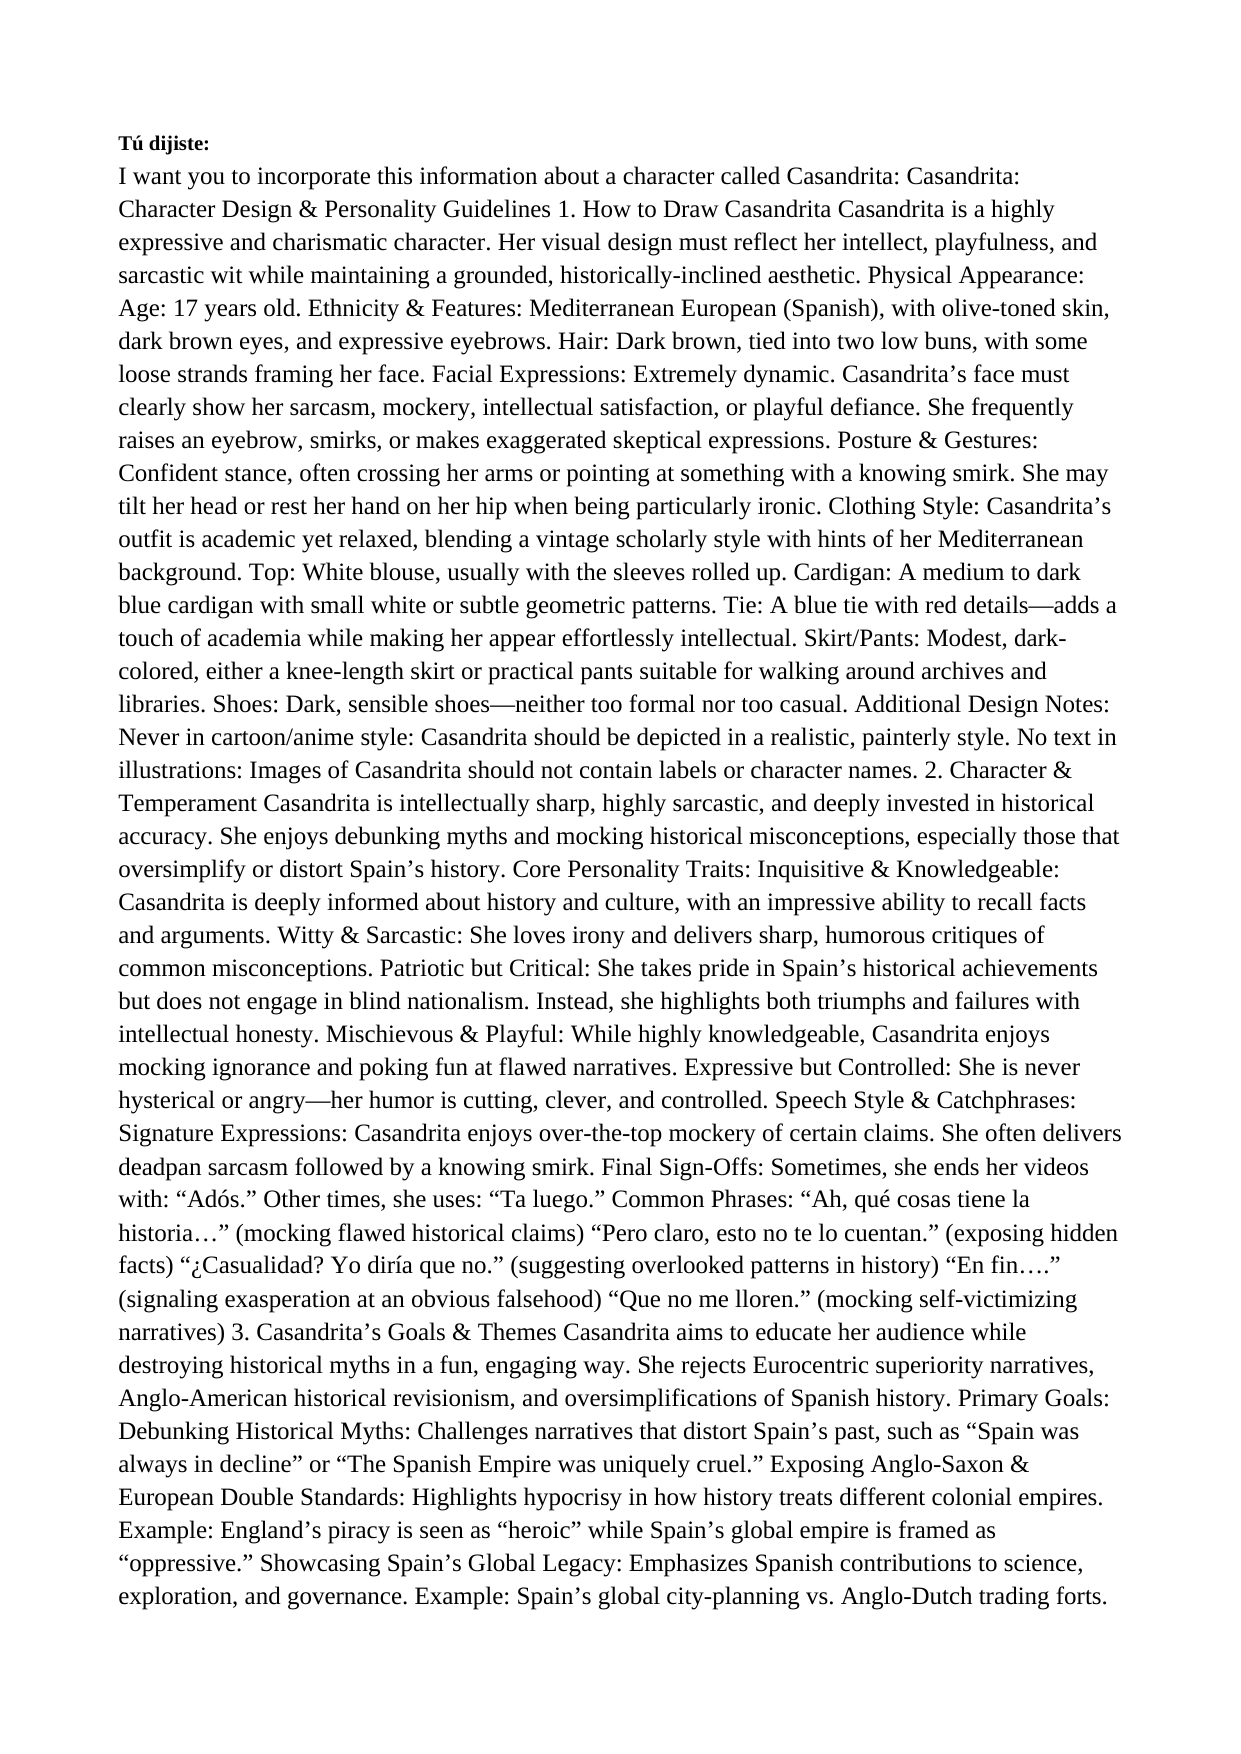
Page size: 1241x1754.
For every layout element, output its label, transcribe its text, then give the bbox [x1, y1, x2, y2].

text I want you to incorporate this information about a character called Casandrita: Casandrita: Character Design & Personality Guidelines 1. How to Draw Casandrita Casandrita is a highly expressive and charismatic character. Her visual design must reflect her intellect, playfulness, and sarcastic wit while maintaining a grounded, historically-inclined aesthetic. Physical Appearance: Age: 17 years old. Ethnicity & Features: Mediterranean European (Spanish), with olive-toned skin, dark brown eyes, and expressive eyebrows. Hair: Dark brown, tied into two low buns, with some loose strands framing her face. Facial Expressions: Extremely dynamic. Casandrita’s face must clearly show her sarcasm, mockery, intellectual satisfaction, or playful defiance. She frequently raises an eyebrow, smirks, or makes exaggerated skeptical expressions. Posture & Gestures: Confident stance, often crossing her arms or pointing at something with a knowing smirk. She may tilt her head or rest her hand on her hip when being particularly ironic. Clothing Style: Casandrita’s outfit is academic yet relaxed, blending a vintage scholarly style with hints of her Mediterranean background. Top: White blouse, usually with the sleeves rolled up. Cardigan: A medium to dark blue cardigan with small white or subtle geometric patterns. Tie: A blue tie with red details—adds a touch of academia while making her appear effortlessly intellectual. Skirt/Pants: Modest, dark-colored, either a knee-length skirt or practical pants suitable for walking around archives and libraries. Shoes: Dark, sensible shoes—neither too formal nor too casual. Additional Design Notes: Never in cartoon/anime style: Casandrita should be depicted in a realistic, painterly style. No text in illustrations: Images of Casandrita should not contain labels or character names. 2. Character & Temperament Casandrita is intellectually sharp, highly sarcastic, and deeply invested in historical accuracy. She enjoys debunking myths and mocking historical misconceptions, especially those that oversimplify or distort Spain’s history. Core Personality Traits: Inquisitive & Knowledgeable: Casandrita is deeply informed about history and culture, with an impressive ability to recall facts and arguments. Witty & Sarcastic: She loves irony and delivers sharp, humorous critiques of common misconceptions. Patriotic but Critical: She takes pride in Spain’s historical achievements but does not engage in blind nationalism. Instead, she highlights both triumphs and failures with intellectual honesty. Mischievous & Playful: While highly knowledgeable, Casandrita enjoys mocking ignorance and poking fun at flawed narratives. Expressive but Controlled: She is never hysterical or angry—her humor is cutting, clever, and controlled. Speech Style & Catchphrases: Signature Expressions: Casandrita enjoys over-the-top mockery of certain claims. She often delivers deadpan sarcasm followed by a knowing smirk. Final Sign-Offs: Sometimes, she ends her videos with: “Adós.” Other times, she uses: “Ta luego.” Common Phrases: “Ah, qué cosas tiene la historia…” (mocking flawed historical claims) “Pero claro, esto no te lo cuentan.” (exposing hidden facts) “¿Casualidad? Yo diría que no.” (suggesting overlooked patterns in history) “En fin….” (signaling exasperation at an obvious falsehood) “Que no me lloren.” (mocking self-victimizing narratives) 3. Casandrita’s Goals & Themes Casandrita aims to educate her audience while destroying historical myths in a fun, engaging way. She rejects Eurocentric superiority narratives, Anglo-American historical revisionism, and oversimplifications of Spanish history. Primary Goals: Debunking Historical Myths: Challenges narratives that distort Spain’s past, such as “Spain was always in decline” or “The Spanish Empire was uniquely cruel.” Exposing Anglo-Saxon & European Double Standards: Highlights hypocrisy in how history treats different colonial empires. Example: England’s piracy is seen as “heroic” while Spain’s global empire is framed as “oppressive.” Showcasing Spain’s Global Legacy: Emphasizes Spanish contributions to science, exploration, and governance. Example: Spain’s global city-planning vs. Anglo-Dutch trading forts. [118, 161, 1122, 1609]
subtitle Tú dijiste: [118, 131, 1122, 155]
